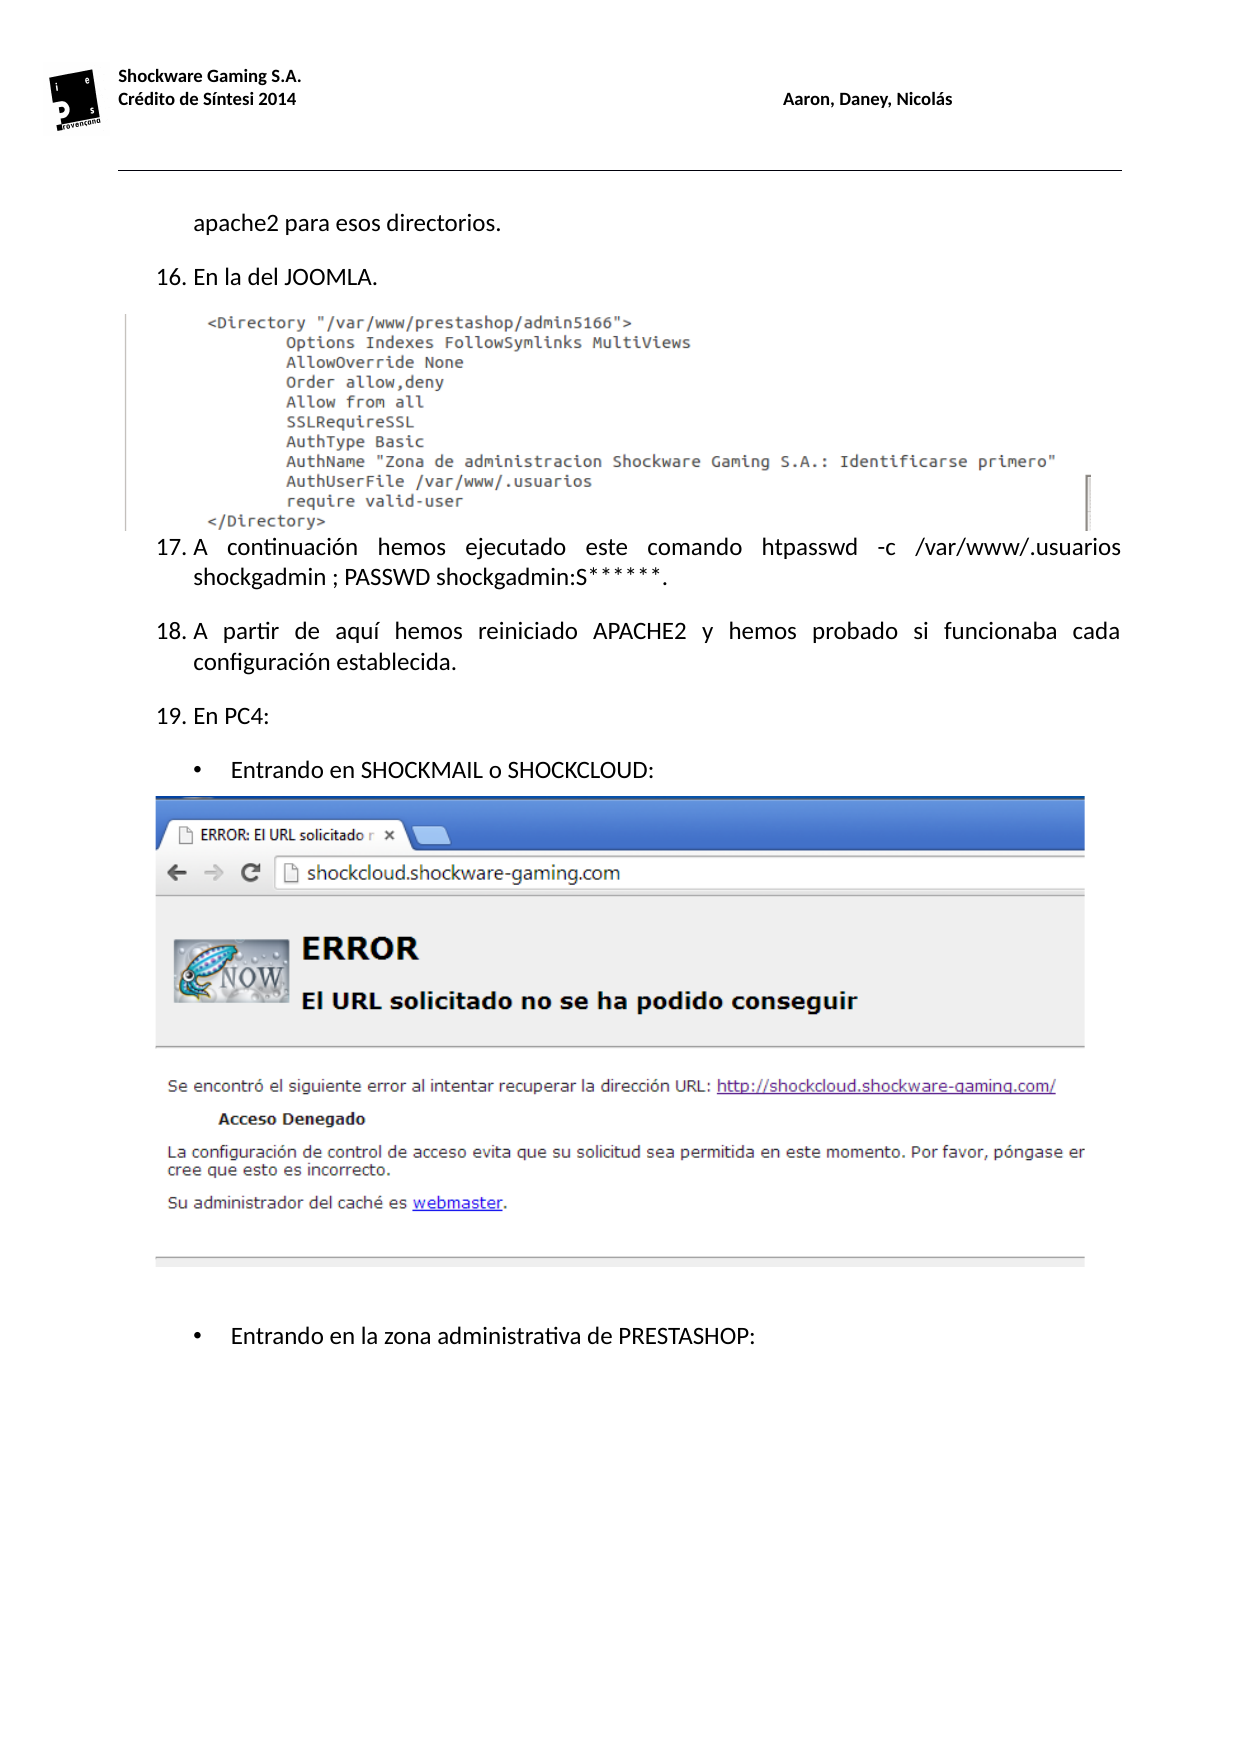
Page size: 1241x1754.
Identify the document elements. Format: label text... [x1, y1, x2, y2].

list Entrando en SHOCKMAIL o SHOCKCLOUD: [193, 754, 1122, 784]
list Entrando en la zona administrativa de PRESTASHOP: [193, 1320, 1122, 1351]
picture [155, 796, 1085, 1267]
list A partir de aquí hemos reiniciado APACHE2 y hemos probado si funcionaba cada configuración establecida. [156, 615, 1122, 676]
picture [124, 314, 1091, 531]
list A continuación hemos ejecutado este comando htpasswd -c /var/www/.usuarios shockgadmin ; PASSWD shockgadmin:S******. [156, 315, 1122, 592]
list En PC4: [156, 700, 1122, 730]
picture [43, 62, 110, 136]
list apache2 para esos directorios. [156, 207, 1122, 237]
list En la del JOOMLA. [156, 261, 1122, 291]
